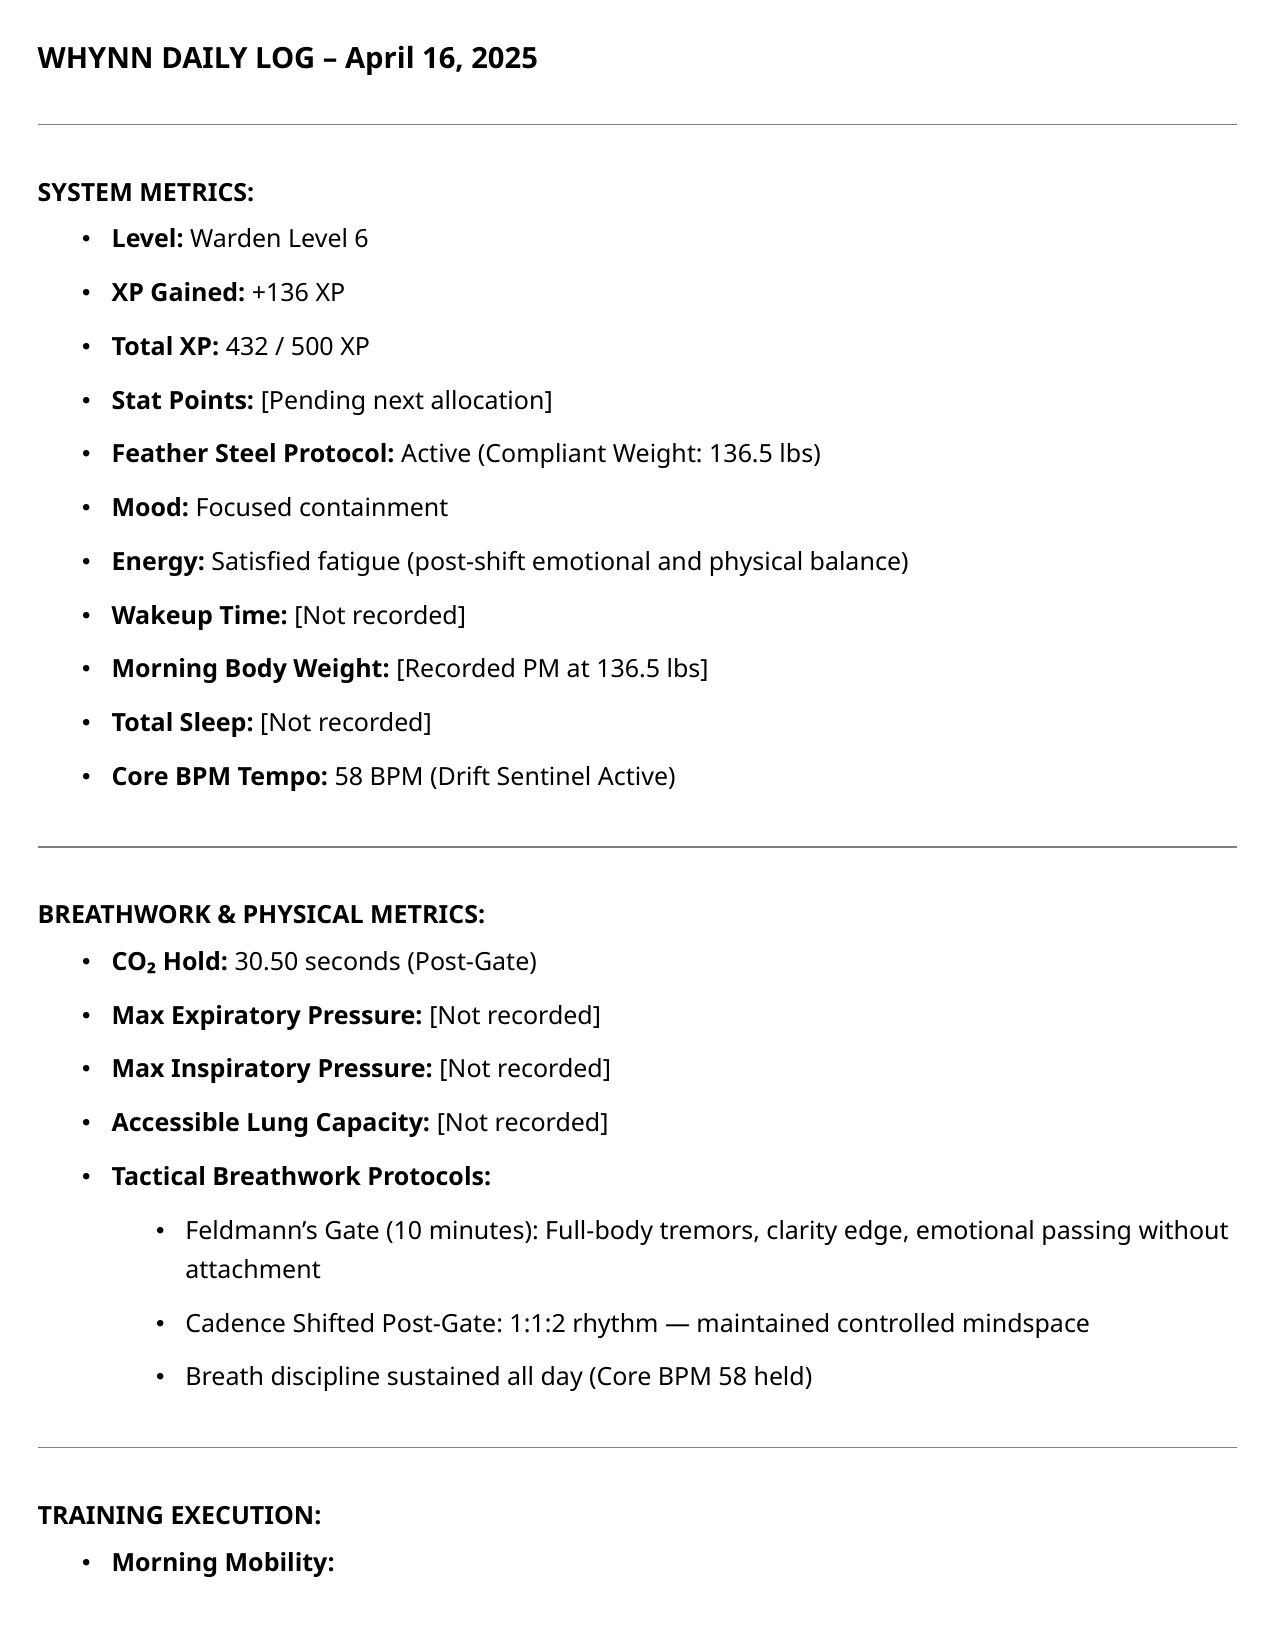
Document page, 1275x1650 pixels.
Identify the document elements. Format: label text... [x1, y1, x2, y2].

list Max Inspiratory Pressure: [Not recorded] [82, 1051, 1237, 1085]
list Energy: Satisfied fatigue (post-shift emotional and physical balance) [82, 543, 1237, 578]
subtitle SYSTEM METRICS: [37, 174, 1237, 208]
list Accessible Lung Capacity: [Not recorded] [82, 1105, 1237, 1139]
list Total Sleep: [Not recorded] [82, 705, 1237, 739]
list Total XP: 432 / 500 XP [82, 328, 1237, 363]
list Feather Steel Protocol: Active (Compliant Weight: 136.5 lbs) [82, 436, 1237, 470]
subtitle BREATHWORK & PHYSICAL METRICS: [37, 897, 1237, 931]
list Morning Body Weight: [Recorded PM at 136.5 lbs] [82, 651, 1237, 685]
list Mood: Focused containment [82, 490, 1237, 524]
list Stat Points: [Pending next allocation] [82, 382, 1237, 416]
list Wakeup Time: [Not recorded] [82, 597, 1237, 631]
subtitle TRAINING EXECUTION: [37, 1498, 1237, 1532]
list CO₂ Hold: 30.50 seconds (Post-Gate) [82, 944, 1237, 978]
list Tactical Breathwork Protocols: [82, 1159, 1237, 1193]
list Level: Warden Level 6 [82, 221, 1237, 255]
list Morning Mobility: [82, 1544, 1237, 1578]
list Max Expiratory Pressure: [Not recorded] [82, 997, 1237, 1031]
list Core BPM Tempo: 58 BPM (Drift Sentinel Active) [82, 758, 1237, 793]
list XP Gained: +136 XP [82, 275, 1237, 309]
list Cadence Shifted Post-Gate: 1:1:2 rhythm — maintained controlled mindspace [156, 1305, 1237, 1339]
list Feldmann’s Gate (10 minutes): Full-body tremors, clarity edge, emotional passing without attachment [156, 1212, 1237, 1286]
list Breath discipline sustained all day (Core BPM 58 held) [156, 1359, 1237, 1393]
subtitle WHYNN DAILY LOG – April 16, 2025 [37, 37, 1237, 77]
